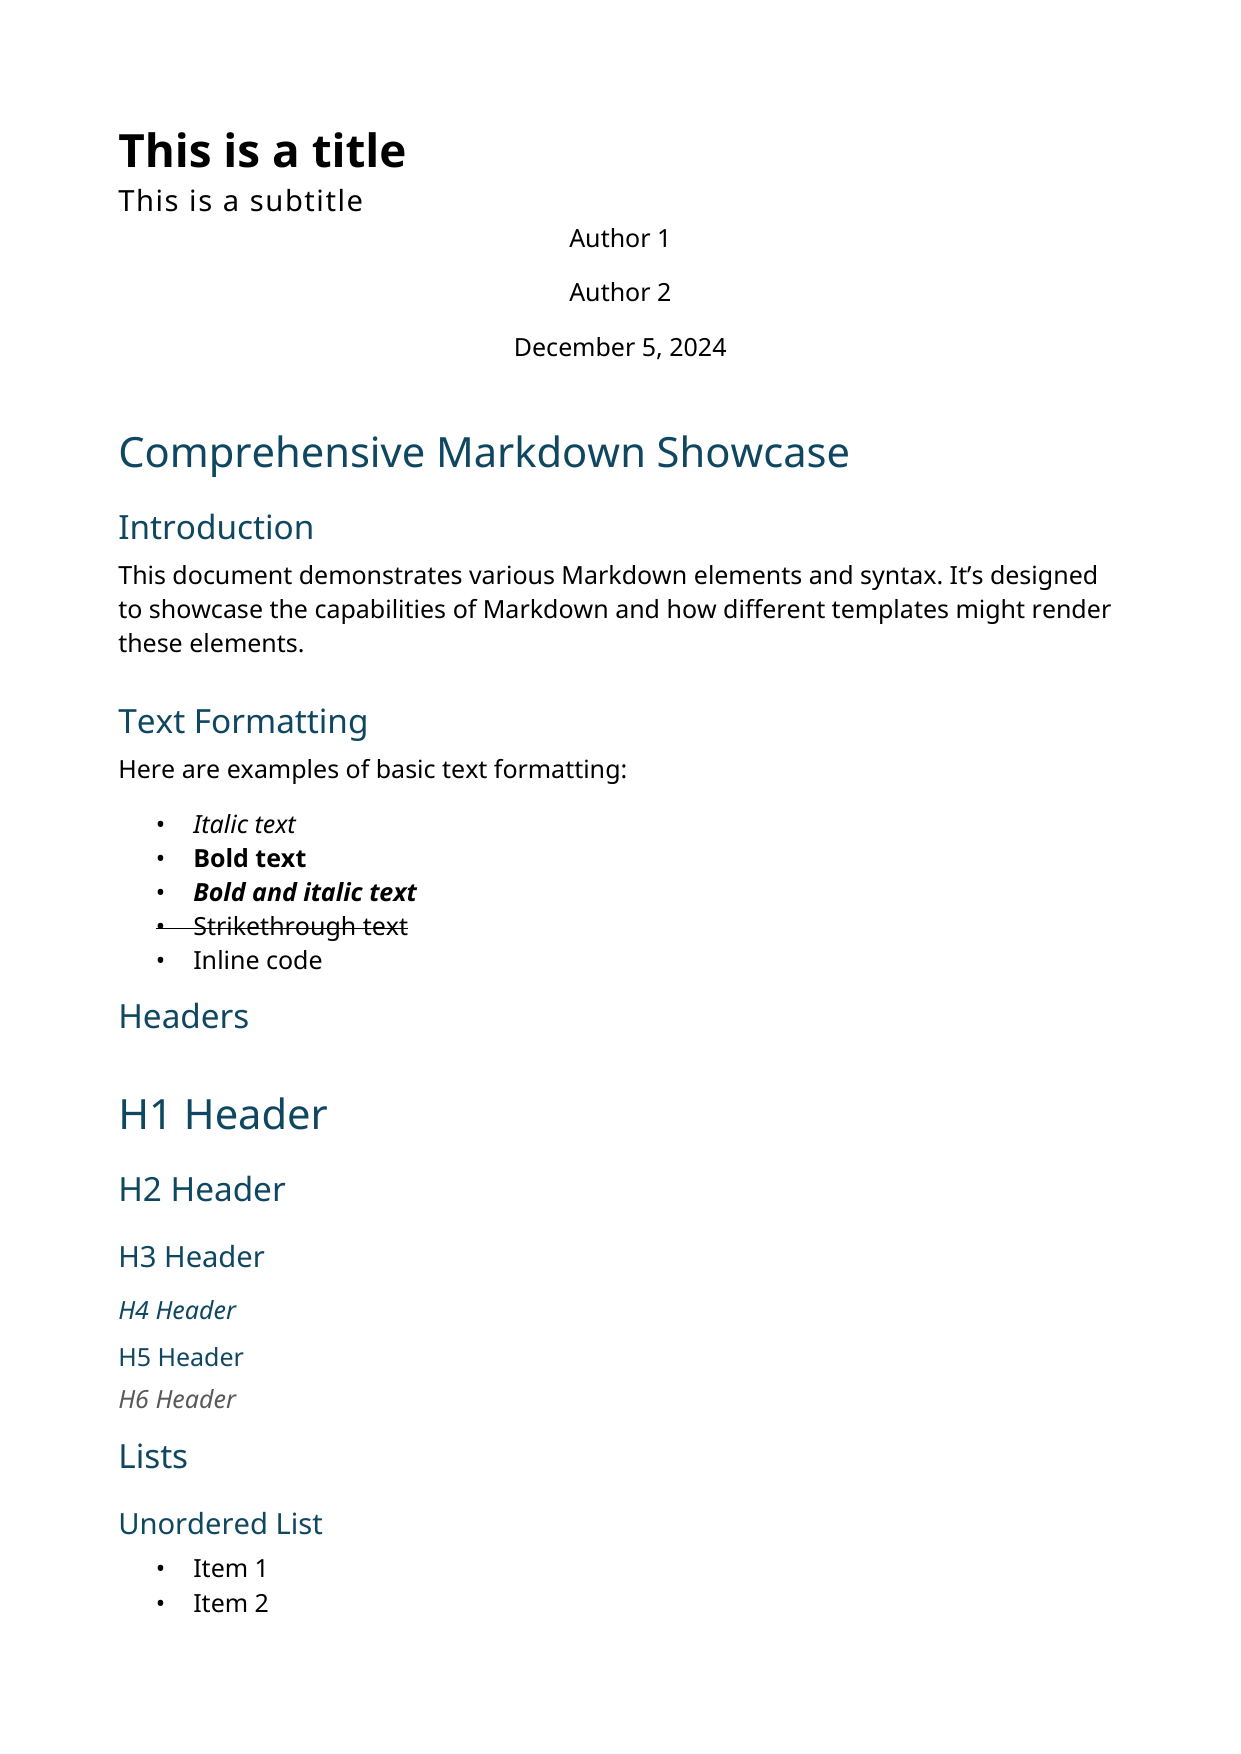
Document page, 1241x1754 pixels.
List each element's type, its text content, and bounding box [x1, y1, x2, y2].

title This is a title [118, 118, 1122, 181]
subtitle H5 Header [118, 1339, 1122, 1374]
list Inline code [156, 942, 1122, 977]
text December 5, 2024 [118, 330, 1122, 364]
text Author 1 [118, 220, 1122, 254]
subtitle H6 Header [118, 1382, 1122, 1416]
subtitle Text Formatting [118, 698, 1122, 743]
text Here are examples of basic text formatting: [118, 751, 1122, 785]
list Item 2 [156, 1585, 1122, 1619]
text Author 2 [118, 275, 1122, 309]
subtitle Introduction [118, 504, 1122, 549]
subtitle Headers [118, 993, 1122, 1039]
list Bold text [156, 840, 1122, 874]
subtitle H3 Header [118, 1237, 1122, 1276]
list Item 1 [156, 1551, 1122, 1585]
list Strikethrough text [156, 908, 1122, 942]
list Bold and italic text [156, 874, 1122, 908]
subtitle Unordered List [118, 1503, 1122, 1543]
text This document demonstrates various Markdown elements and syntax. It’s designed to showcase the capabilities of Markdown and how different templates might render these elements. [118, 558, 1122, 660]
subtitle Comprehensive Markdown Showcase [118, 422, 1122, 479]
subtitle This is a subtitle [118, 181, 1122, 220]
subtitle H2 Header [118, 1166, 1122, 1212]
subtitle H4 Header [118, 1293, 1122, 1327]
subtitle Lists [118, 1433, 1122, 1478]
subtitle H1 Header [118, 1084, 1122, 1141]
list Italic text [156, 806, 1122, 840]
